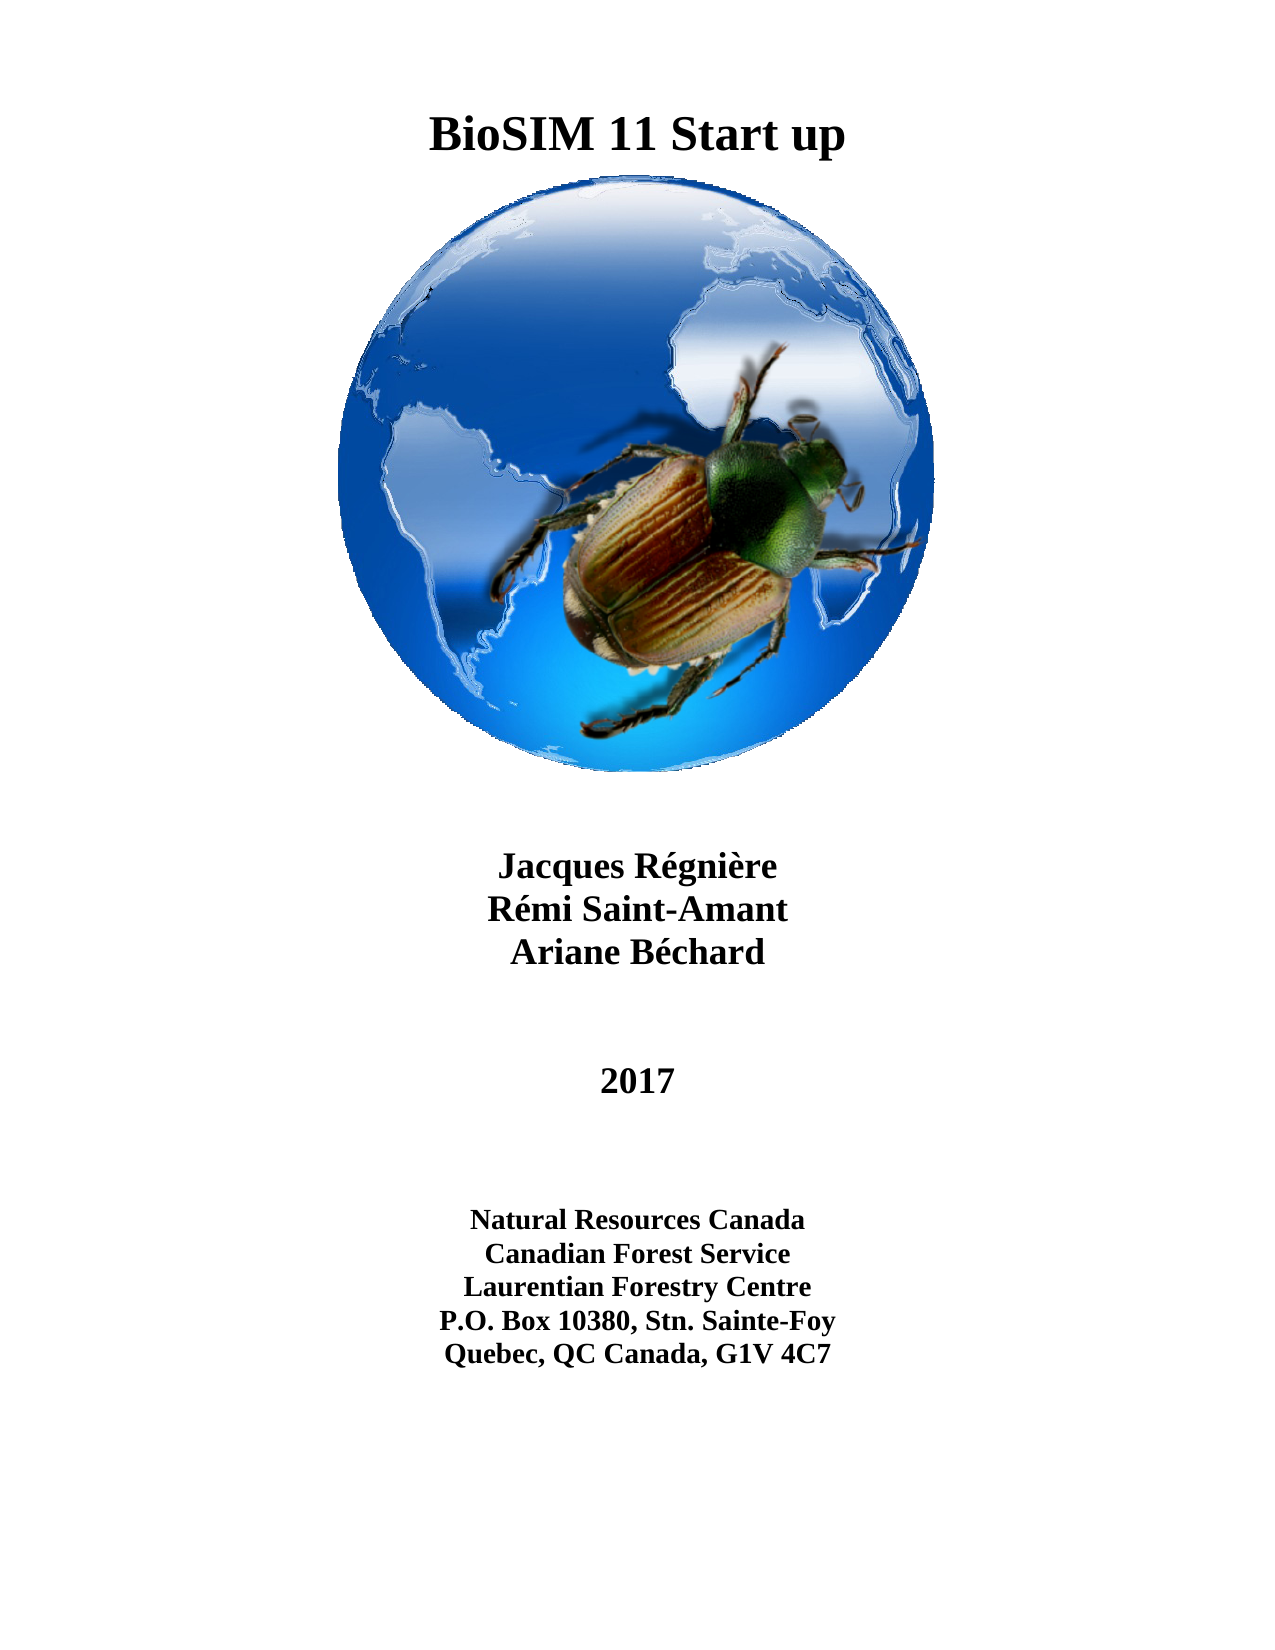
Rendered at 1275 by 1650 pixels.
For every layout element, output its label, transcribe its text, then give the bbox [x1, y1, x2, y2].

text BioSIM 11 Start up [148, 104, 1127, 161]
text Rémi Saint-Amant [148, 886, 1127, 929]
text Laurentian Forestry Centre [148, 1269, 1127, 1303]
text Ariane Béchard [148, 929, 1127, 972]
text Canadian Forest Service [148, 1236, 1127, 1269]
text Jacques Régnière [148, 843, 1127, 886]
text P.O. Box 10380, Stn. Sainte-Foy [148, 1303, 1127, 1337]
text Quebec, QC Canada, G1V 4C7 [148, 1337, 1127, 1370]
text Natural Resources Canada [148, 1202, 1127, 1236]
text 2017 [148, 1059, 1127, 1102]
